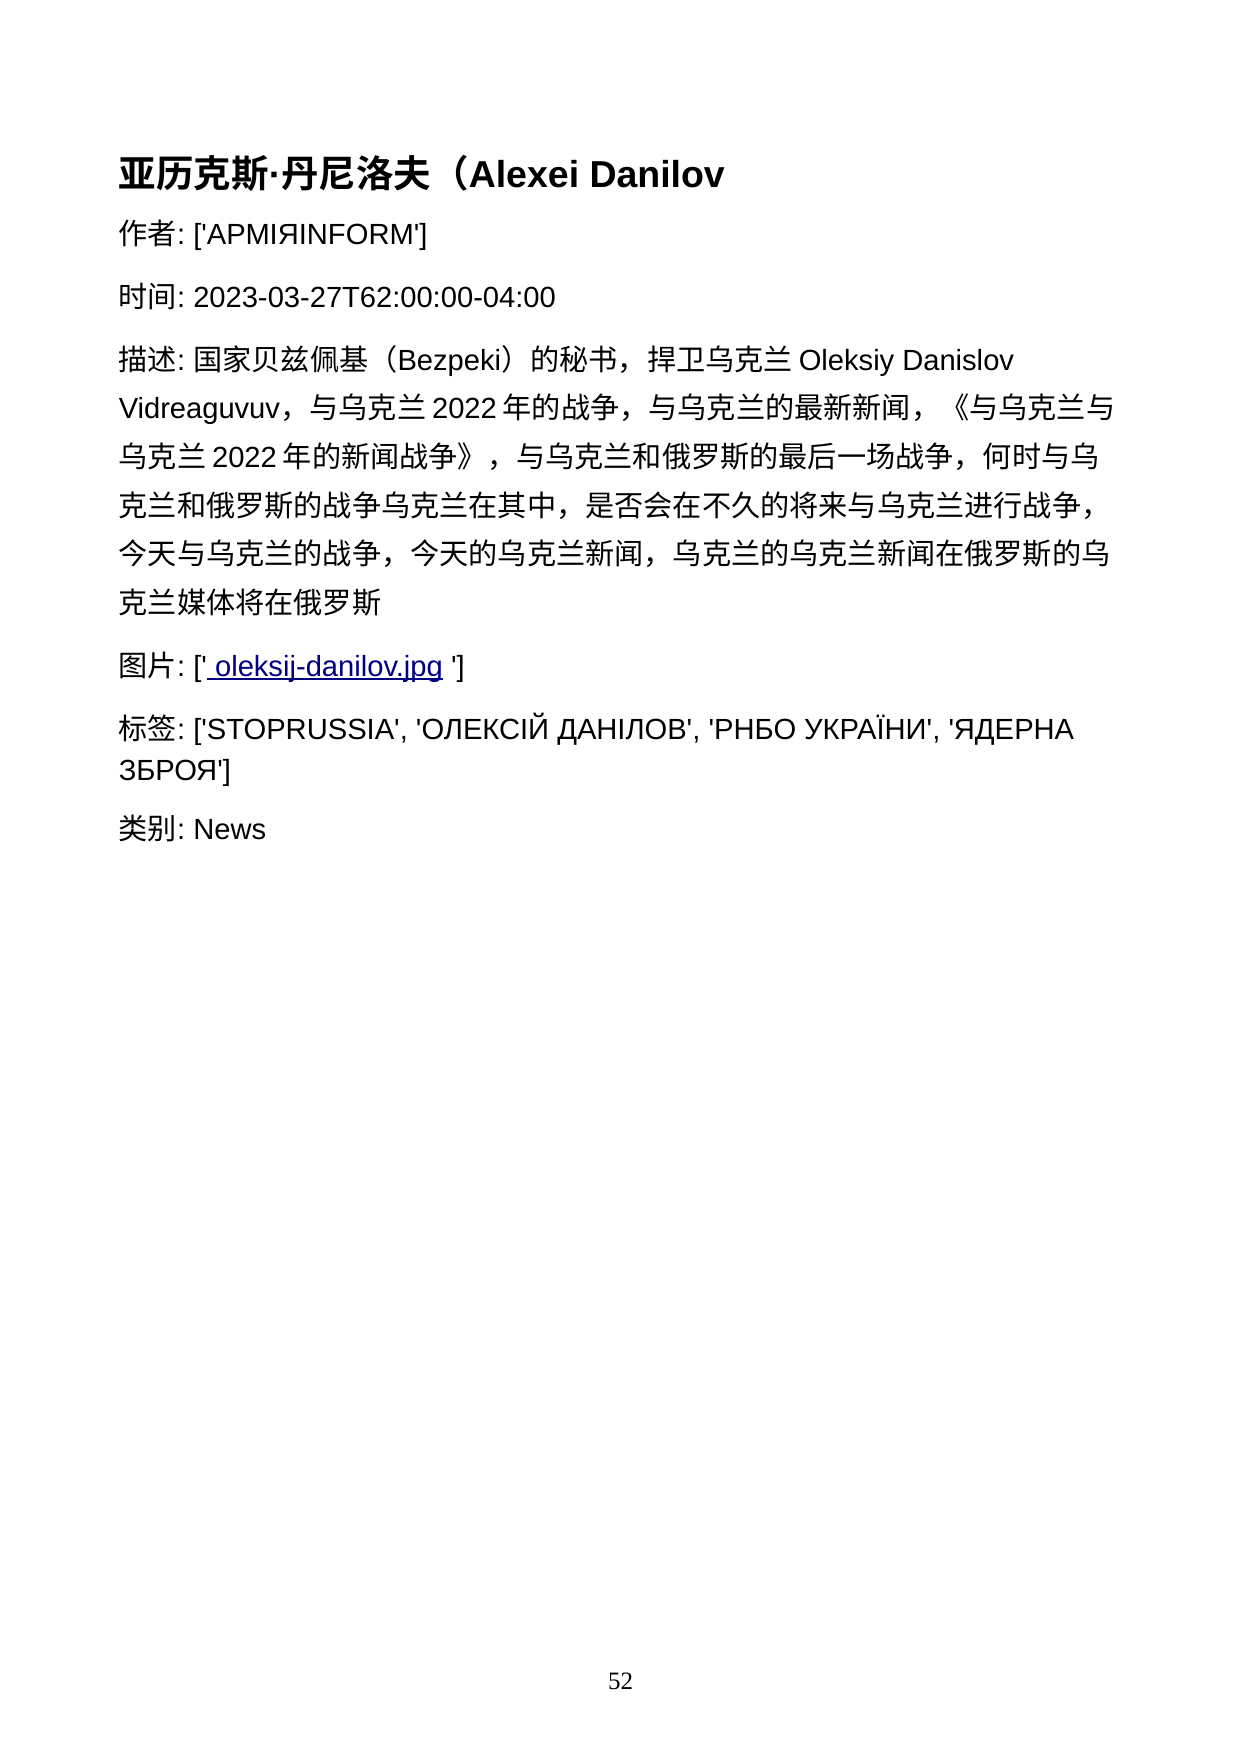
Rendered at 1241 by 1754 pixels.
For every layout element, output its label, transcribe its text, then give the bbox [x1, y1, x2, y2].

text 描述: 国家贝兹佩基（Bezpeki）的秘书，捍卫乌克兰Oleksiy Danislov Vidreaguvuv，与乌克兰2022年的战争，与乌克兰的最新新闻，《与乌克兰与乌克兰2022年的新闻战争》，与乌克兰和俄罗斯的最后一场战争，何时与乌克兰和俄罗斯的战争乌克兰在其中，是否会在不久的将来与乌克兰进行战争，今天与乌克兰的战争，今天的乌克兰新闻，乌克兰的乌克兰新闻在俄罗斯的乌克兰媒体将在俄罗斯 [118, 337, 1122, 622]
subtitle 亚历克斯·丹尼洛夫（Alexei Danilov [118, 143, 1122, 198]
text 标签: ['STOPRUSSIA', 'ОЛЕКСІЙ ДАНІЛОВ', 'РНБО УКРАЇНИ', 'ЯДЕРНА ЗБРОЯ'] [118, 706, 1122, 786]
text 时间: 2023-03-27T62:00:00-04:00 [118, 273, 1122, 316]
text 作者: ['АРМІЯINFORM'] [118, 210, 1122, 253]
text 类别: News [118, 806, 1122, 848]
text 图片: [' oleksij-danilov.jpg '] [118, 642, 1122, 685]
